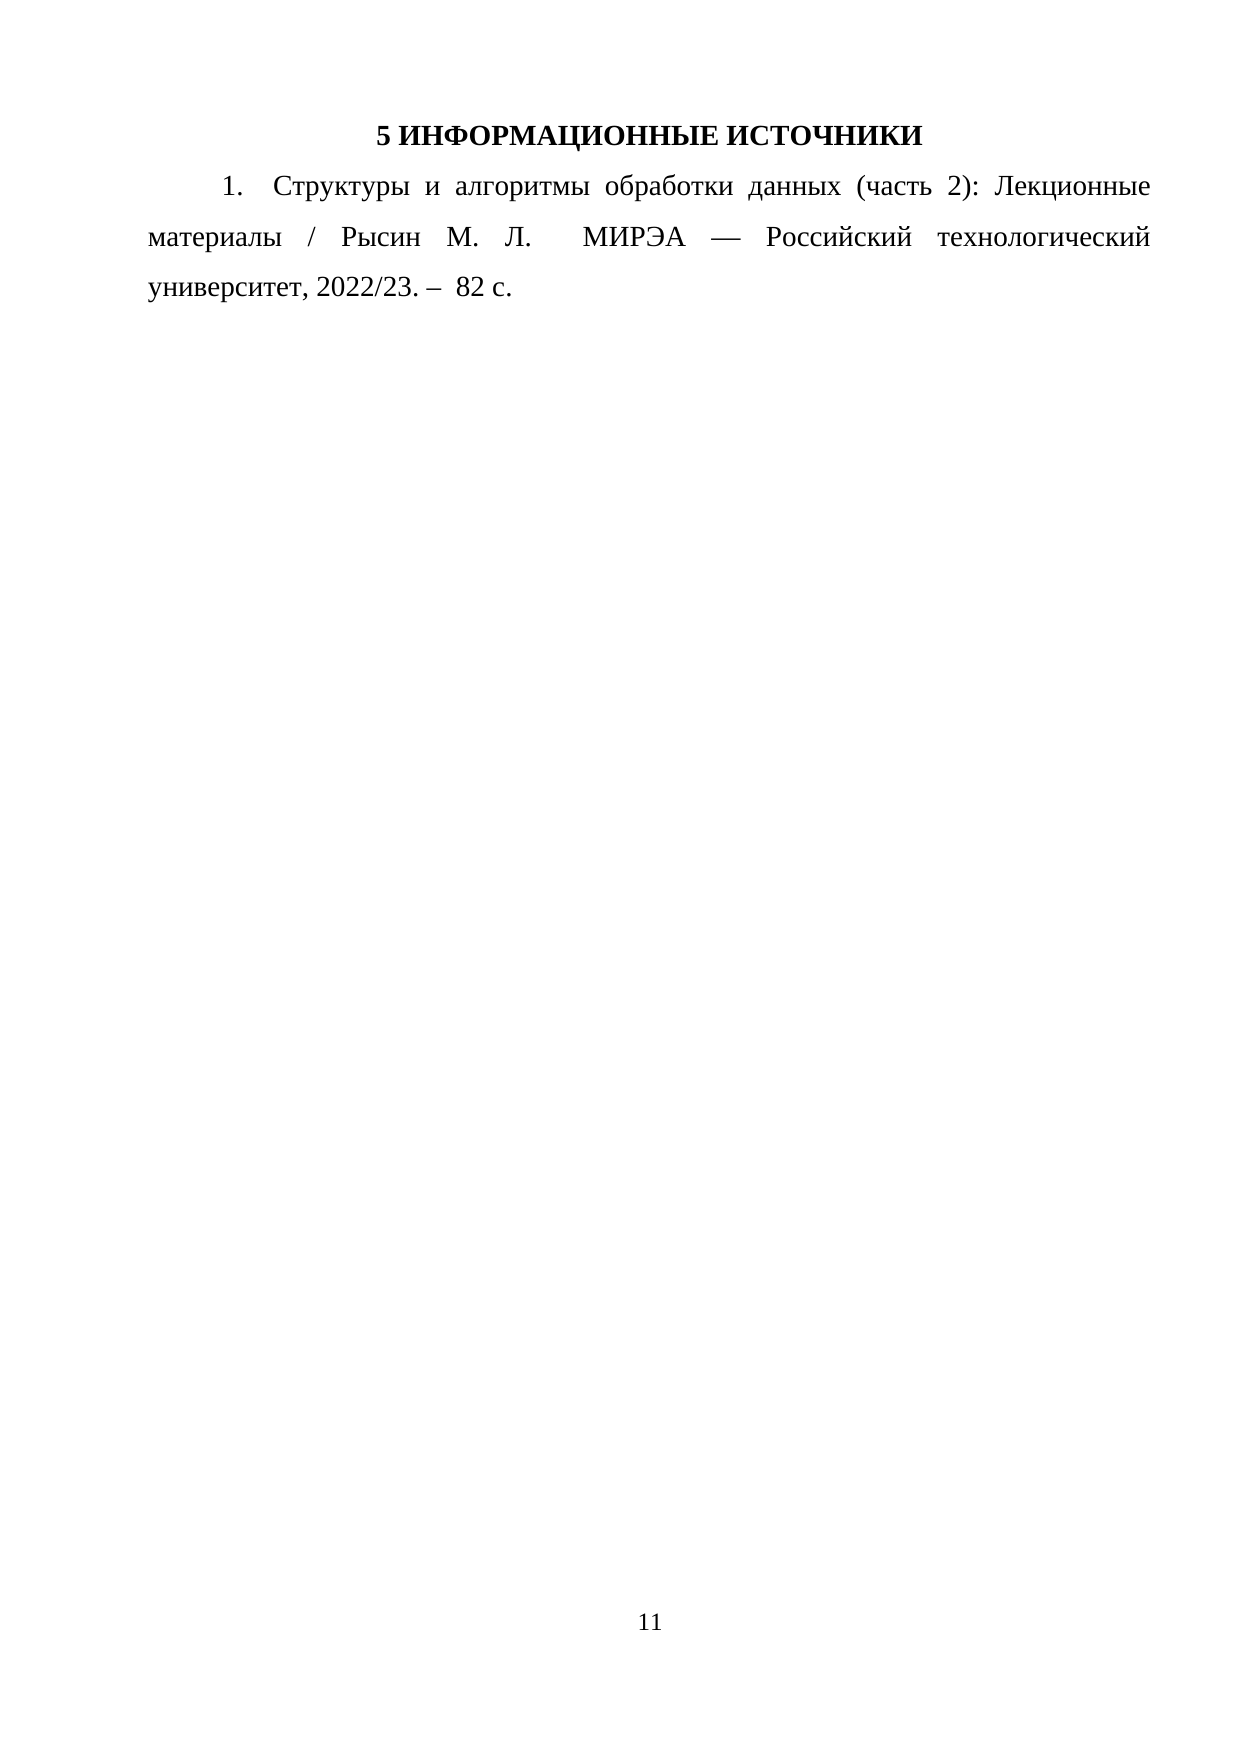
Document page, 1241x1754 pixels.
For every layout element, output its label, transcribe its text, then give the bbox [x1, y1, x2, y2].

text 1. Структуры и алгоритмы обработки данных (часть 2): Лекционные материалы / Рысин М. Л. МИРЭА — Российский технологический университет, 2022/23. – 82 с. [148, 168, 1152, 303]
text 5 ИНФОРМАЦИОННЫЕ ИСТОЧНИКИ [148, 118, 1152, 152]
